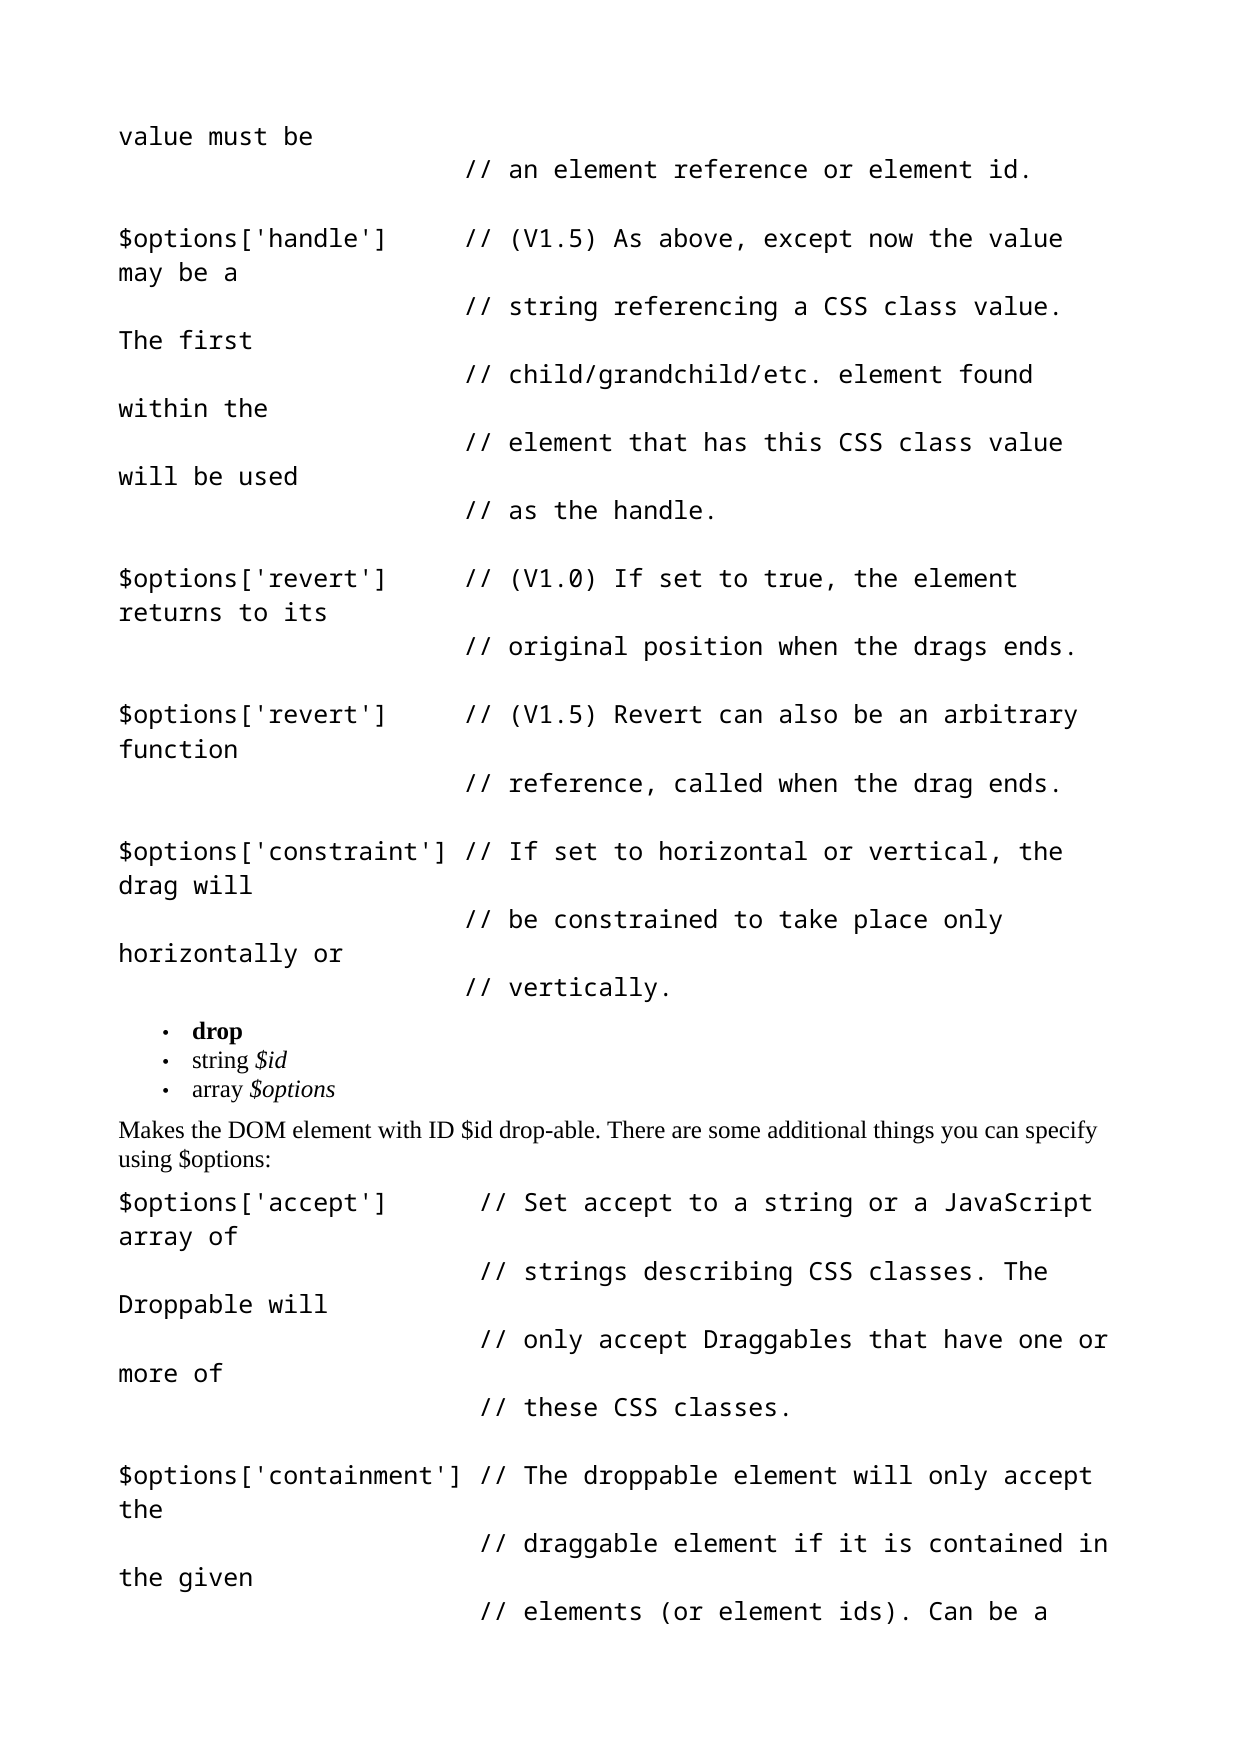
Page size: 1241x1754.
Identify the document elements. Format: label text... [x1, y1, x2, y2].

list drop [162, 1016, 1122, 1045]
text value must be // an element reference or element id. $options['handle'] // (V1.5) As above, except now the value may be a // string referencing a CSS class value. The first // child/grandchild/etc. element found within the // element that has this CSS class value will be used // as the handle. $options['revert'] // (V1.0) If set to true, the element returns to its // original position when the drags ends. $options['revert'] // (V1.5) Revert can also be an arbitrary function // reference, called when the drag ends. $options['constraint'] // If set to horizontal or vertical, the drag will // be constrained to take place only horizontally or // vertically. [118, 118, 1122, 1004]
text Makes the DOM element with ID $id drop-able. There are some additional things you can specify using $options: [118, 1115, 1122, 1172]
text $options['accept'] // Set accept to a string or a JavaScript array of // strings describing CSS classes. The Droppable will // only accept Draggables that have one or more of // these CSS classes. $options['containment'] // The droppable element will only accept the // draggable element if it is contained in the given // elements (or element ids). Can be a [118, 1185, 1122, 1628]
list string $id [162, 1045, 1122, 1074]
list array $options [162, 1074, 1122, 1102]
